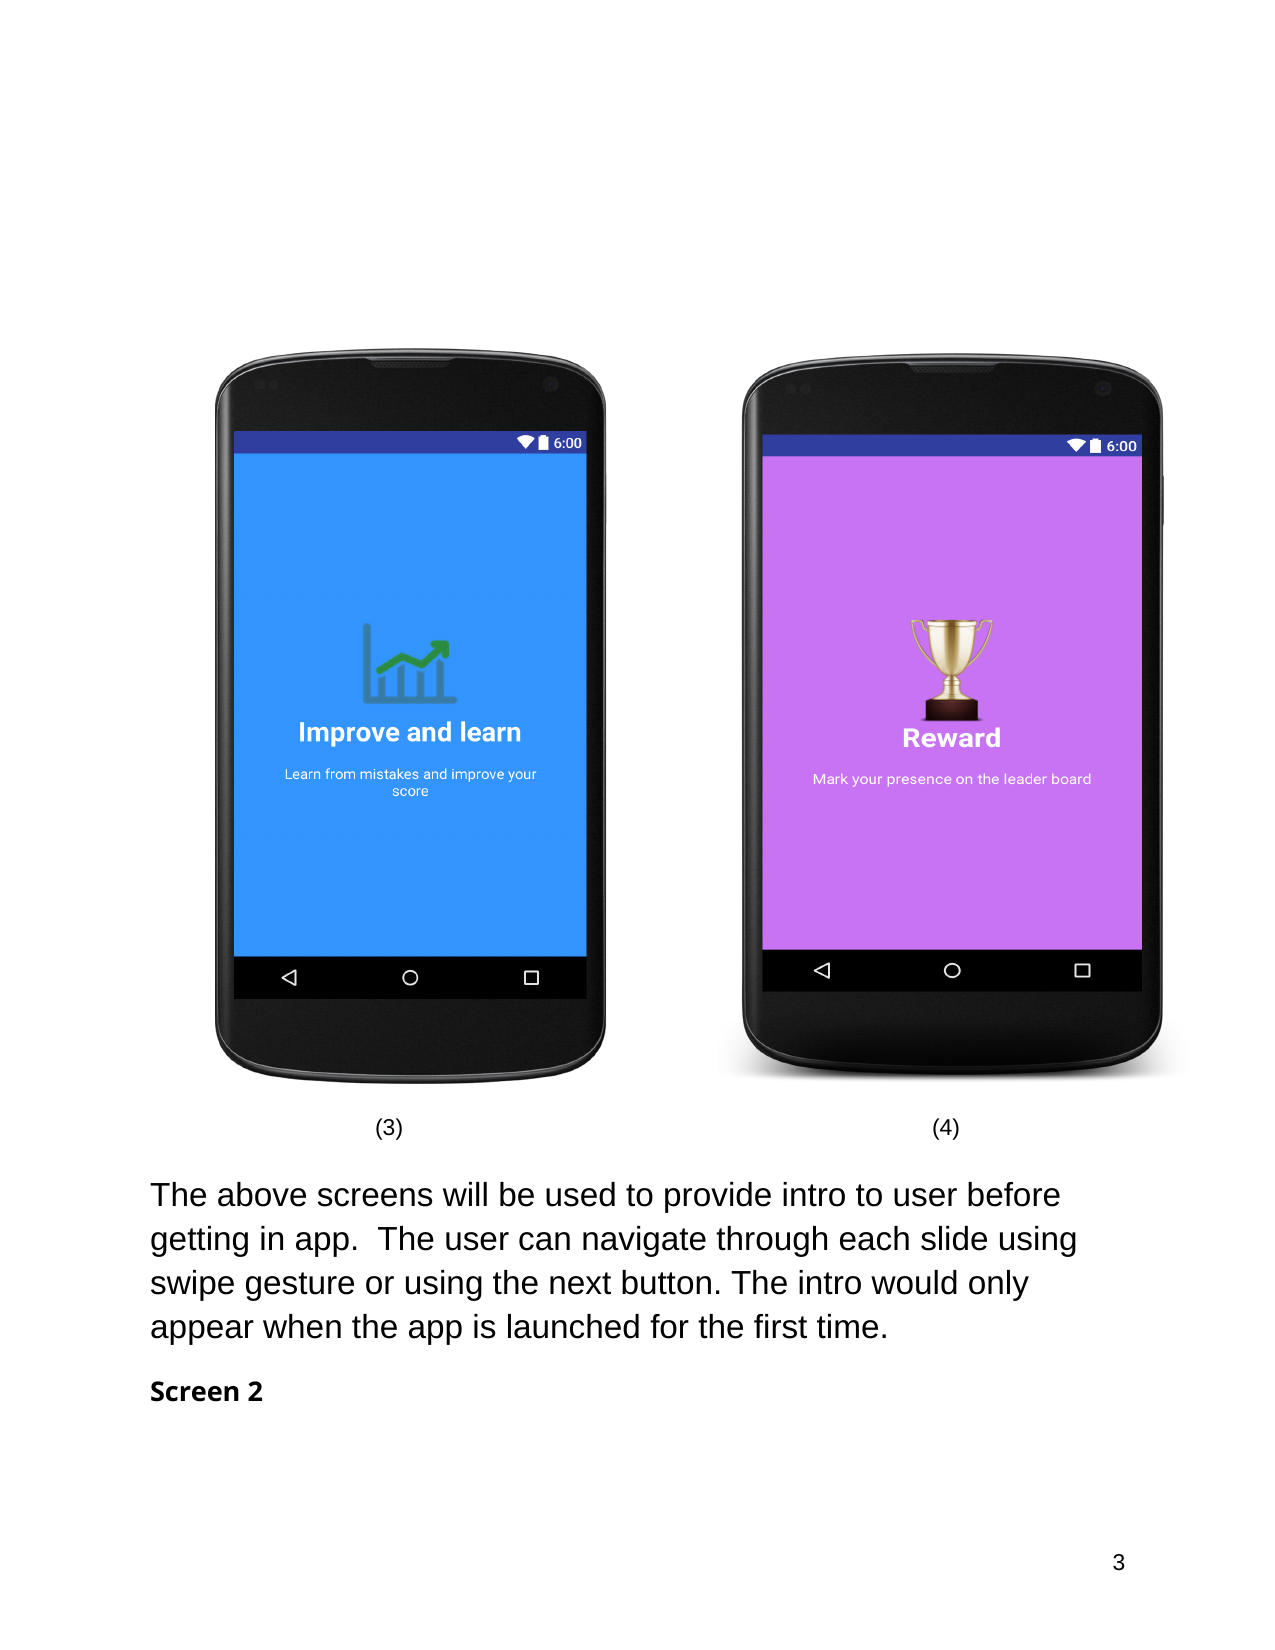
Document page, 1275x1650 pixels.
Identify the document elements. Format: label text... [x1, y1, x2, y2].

subtitle Screen 2 [150, 1372, 1125, 1409]
text The above screens will be used to provide intro to user before getting in app. The user can navigate through each slide using swipe gesture or using the next button. The intro would only appear when the app is launched for the first time. [150, 1175, 1125, 1346]
text (3) (4) [150, 1114, 1125, 1141]
picture [716, 353, 1189, 1083]
picture [215, 348, 607, 1084]
